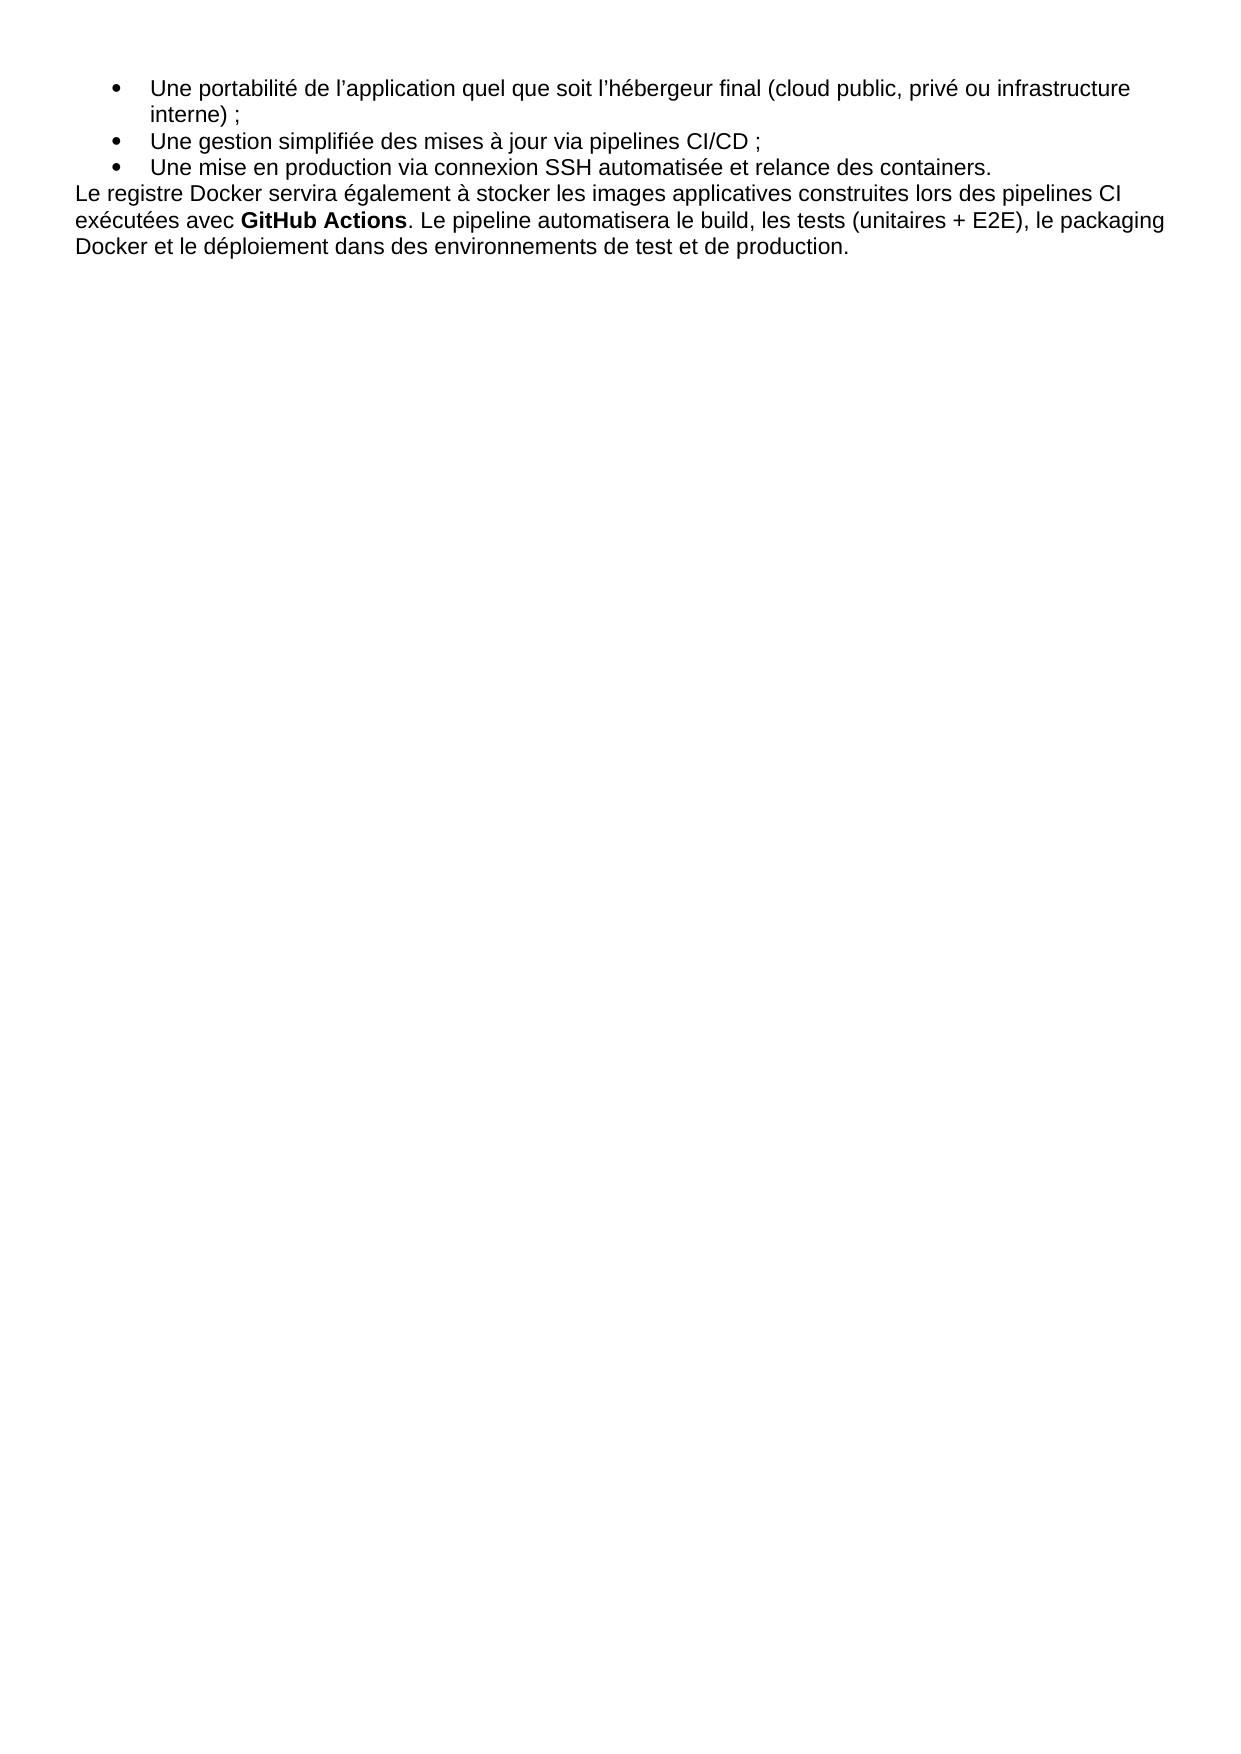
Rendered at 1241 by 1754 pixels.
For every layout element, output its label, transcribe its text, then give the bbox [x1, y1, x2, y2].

list Une portabilité de l’application quel que soit l’hébergeur final (cloud public, privé ou infrastructure interne) ; [112, 75, 1165, 128]
text Le registre Docker servira également à stocker les images applicatives construites lors des pipelines CI exécutées avec GitHub Actions. Le pipeline automatisera le build, les tests (unitaires + E2E), le packaging Docker et le déploiement dans des environnements de test et de production. [75, 180, 1165, 259]
list Une gestion simplifiée des mises à jour via pipelines CI/CD ; [112, 128, 1165, 154]
list Une mise en production via connexion SSH automatisée et relance des containers. [112, 154, 1165, 180]
